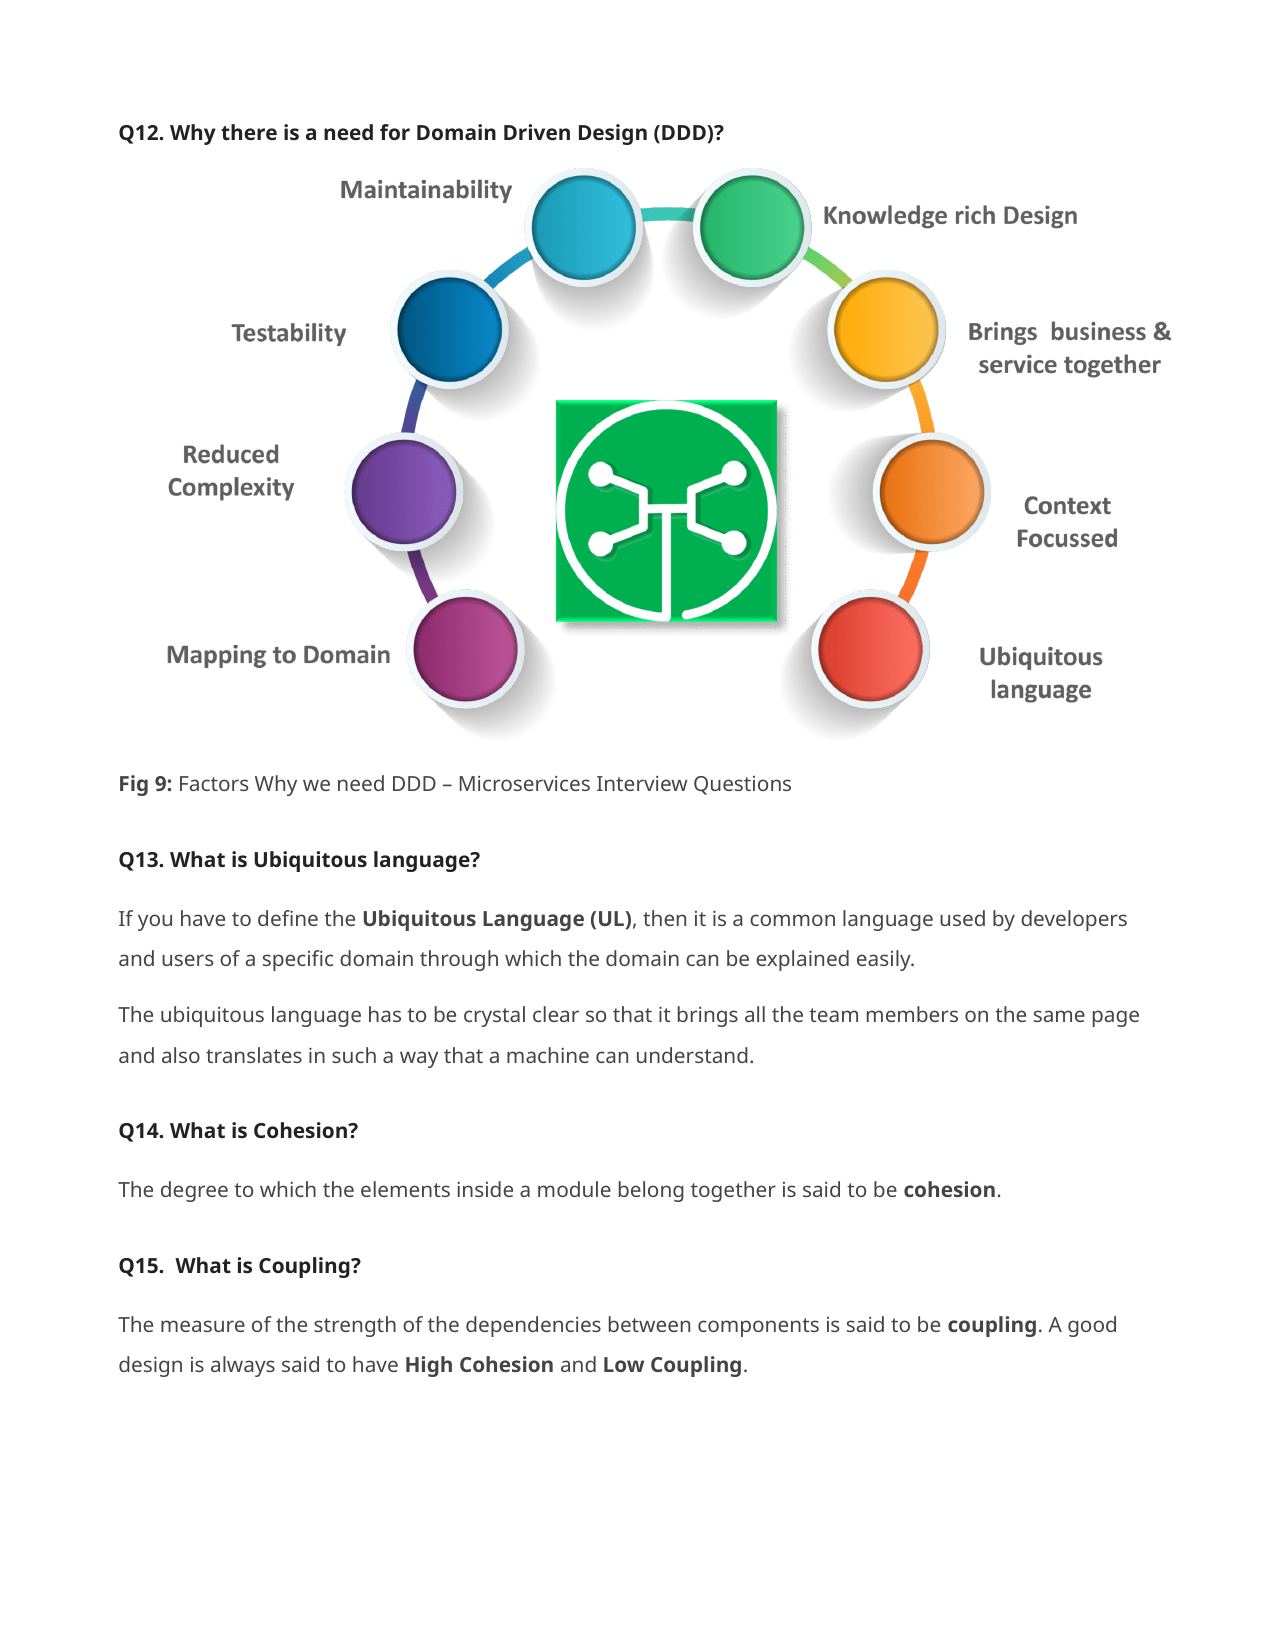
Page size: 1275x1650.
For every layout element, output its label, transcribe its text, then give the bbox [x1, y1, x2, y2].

text The ubiquitous language has to be crystal clear so that it brings all the team members on the same page and also translates in such a way that a machine can understand. [118, 988, 1157, 1070]
subtitle Q15. What is Coupling? [118, 1251, 1157, 1279]
text The measure of the strength of the dependencies between components is said to be coupling. A good design is always said to have High Cohesion and Low Coupling. [118, 1298, 1157, 1379]
subtitle Q12. Why there is a need for Domain Driven Design (DDD)? [118, 118, 1157, 147]
subtitle Q13. What is Ubiquitous language? [118, 845, 1157, 873]
text Fig 9: Factors Why we need DDD – Microservices Interview Questions [118, 757, 1157, 798]
text If you have to define the Ubiquitous Language (UL), then it is a common language used by developers and users of a specific domain through which the domain can be explained easily. [118, 892, 1157, 973]
subtitle Q14. What is Cohesion? [118, 1117, 1157, 1145]
picture [118, 165, 1197, 742]
text The degree to which the elements inside a module belong together is said to be cohesion. [118, 1163, 1157, 1204]
